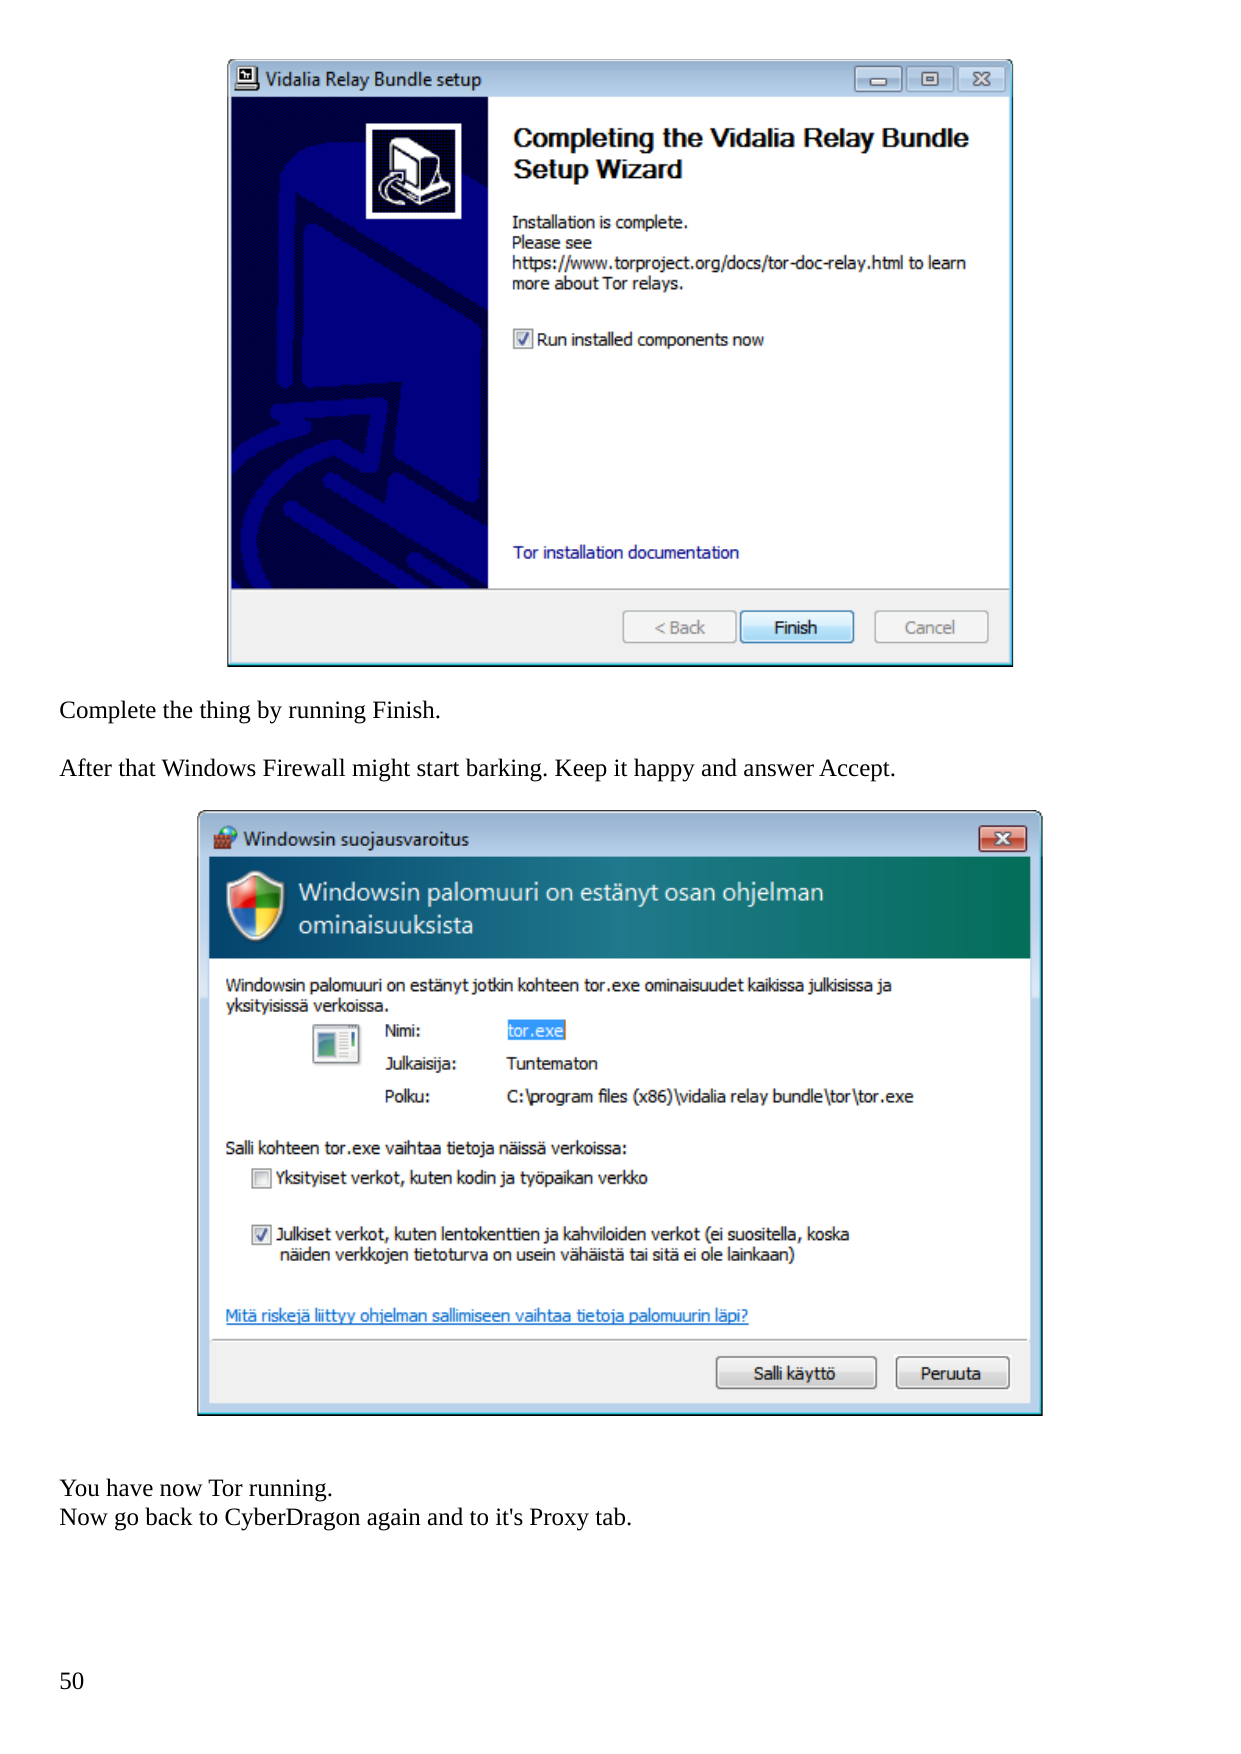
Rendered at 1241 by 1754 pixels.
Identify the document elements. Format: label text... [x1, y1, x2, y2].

text After that Windows Firewall might start barking. Keep it happy and answer Accept. [59, 753, 1181, 782]
text Now go back to CyberDragon again and to it's Proxy tab. [59, 1502, 1181, 1530]
text Complete the thing by running Finish. [59, 696, 1181, 724]
text You have now Tor running. [59, 1473, 1181, 1502]
picture [197, 810, 1043, 1416]
picture [227, 59, 1014, 667]
